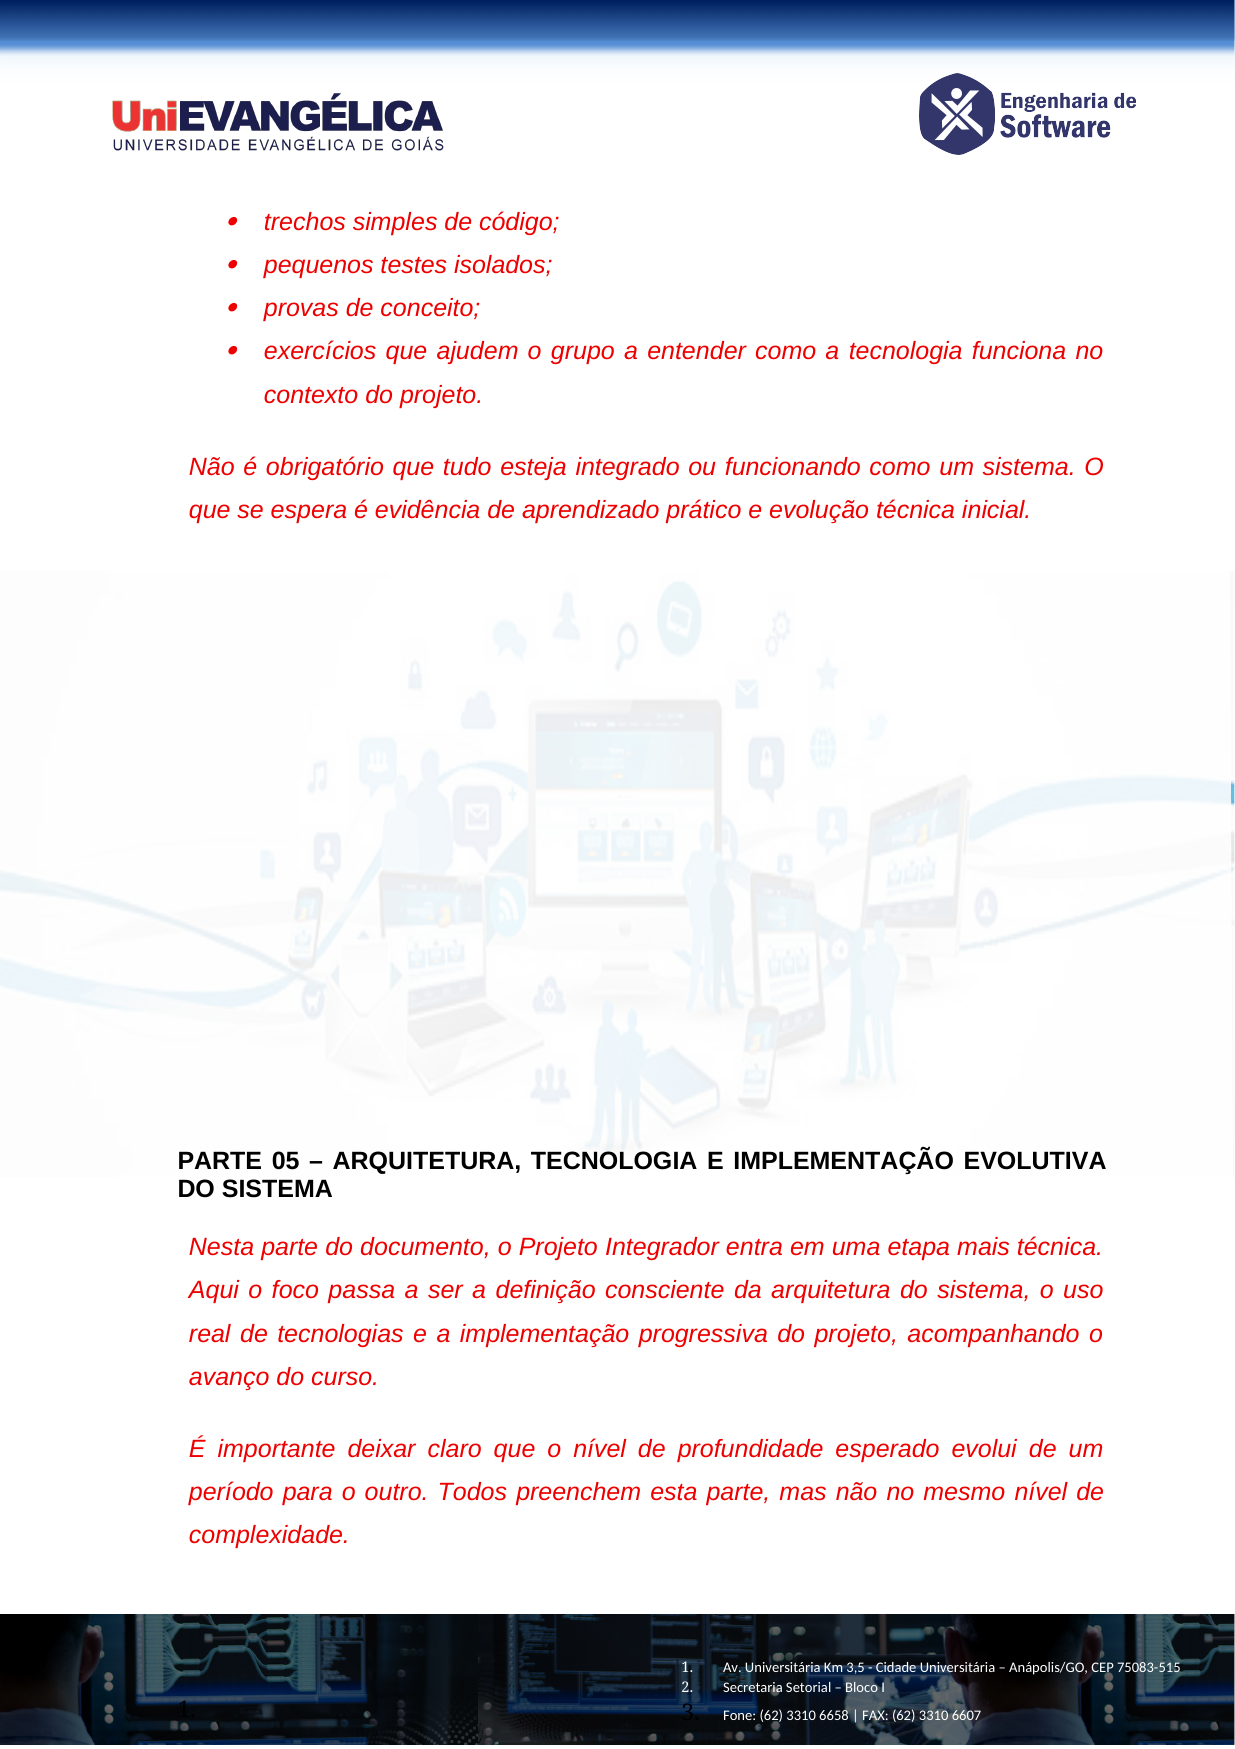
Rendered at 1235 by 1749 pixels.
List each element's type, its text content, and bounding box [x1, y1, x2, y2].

list exercícios que ajudem o grupo a entender como a tecnologia funciona no contexto do projeto. [226, 336, 1107, 408]
text Nesta parte do documento, o Projeto Integrador entra em uma etapa mais técnica. Aqui o foco passa a ser a definição consciente da arquitetura do sistema, o uso real de tecnologias e a implementação progressiva do projeto, acompanhando o avanço do curso. [189, 1232, 1107, 1390]
list provas de conceito; [226, 293, 1107, 322]
picture [919, 73, 1137, 155]
list trechos simples de código; [226, 207, 1107, 236]
picture [0, 1614, 1235, 1745]
text Não é obrigatório que tudo esteja integrado ou funcionando como um sistema. O que se espera é evidência de aprendizado prático e evolução técnica inicial. [189, 452, 1107, 524]
picture [112, 93, 445, 155]
list pequenos testes isolados; [226, 250, 1107, 279]
table_cell [1230, 571, 1235, 1177]
subtitle PARTE 05 – ARQUITETURA, TECNOLOGIA E IMPLEMENTAÇÃO EVOLUTIVA DO SISTEMA [177, 1146, 1107, 1203]
text É importante deixar claro que o nível de profundidade esperado evolui de um período para o outro. Todos preenchem esta parte, mas não no mesmo nível de complexidade. [189, 1434, 1107, 1549]
